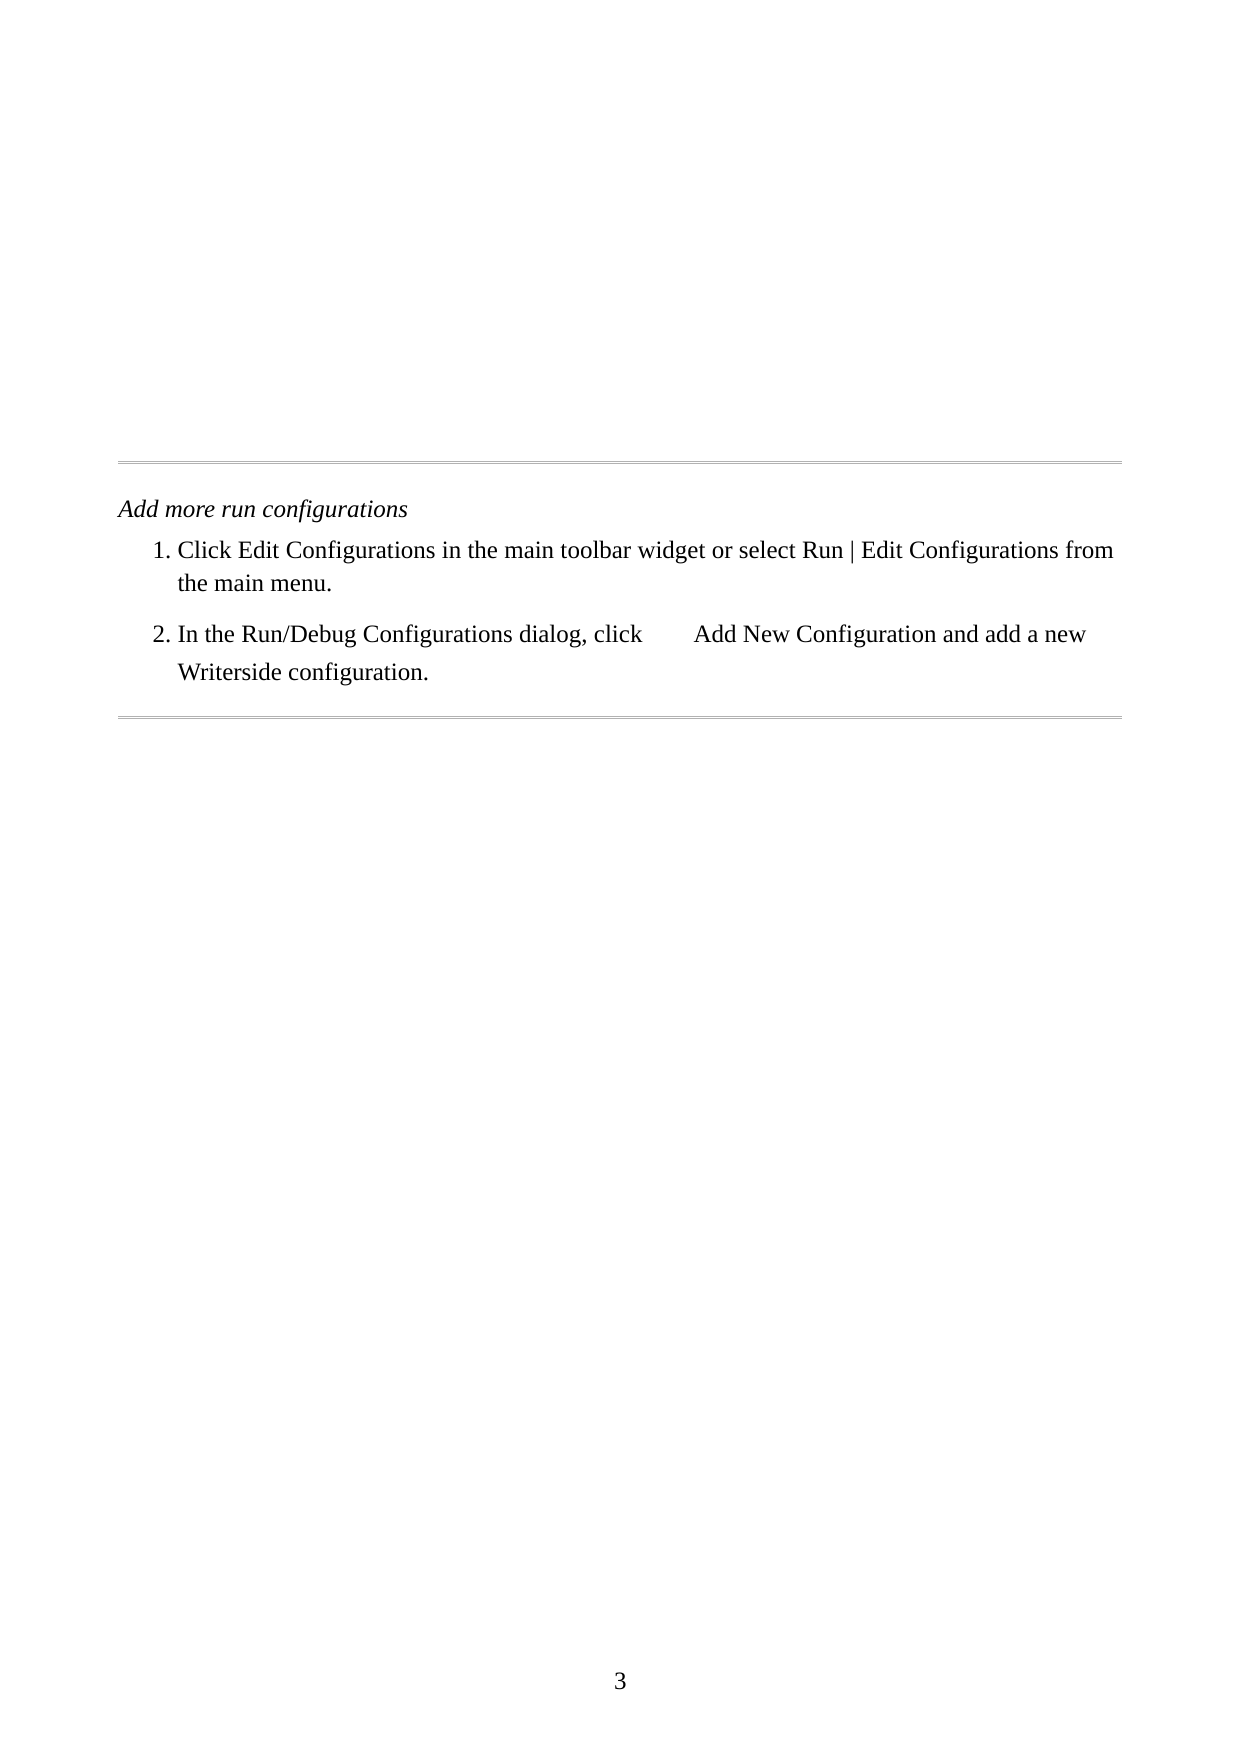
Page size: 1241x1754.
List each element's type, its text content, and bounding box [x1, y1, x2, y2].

list In the Run/Debug Configurations dialog, click Add New Configuration and add a new Writerside configuration. [177, 613, 1122, 686]
subtitle Add more run configurations [118, 494, 1122, 523]
list Click Edit Configurations in the main toolbar widget or select Run | Edit Configurations from the main menu. [177, 535, 1122, 597]
